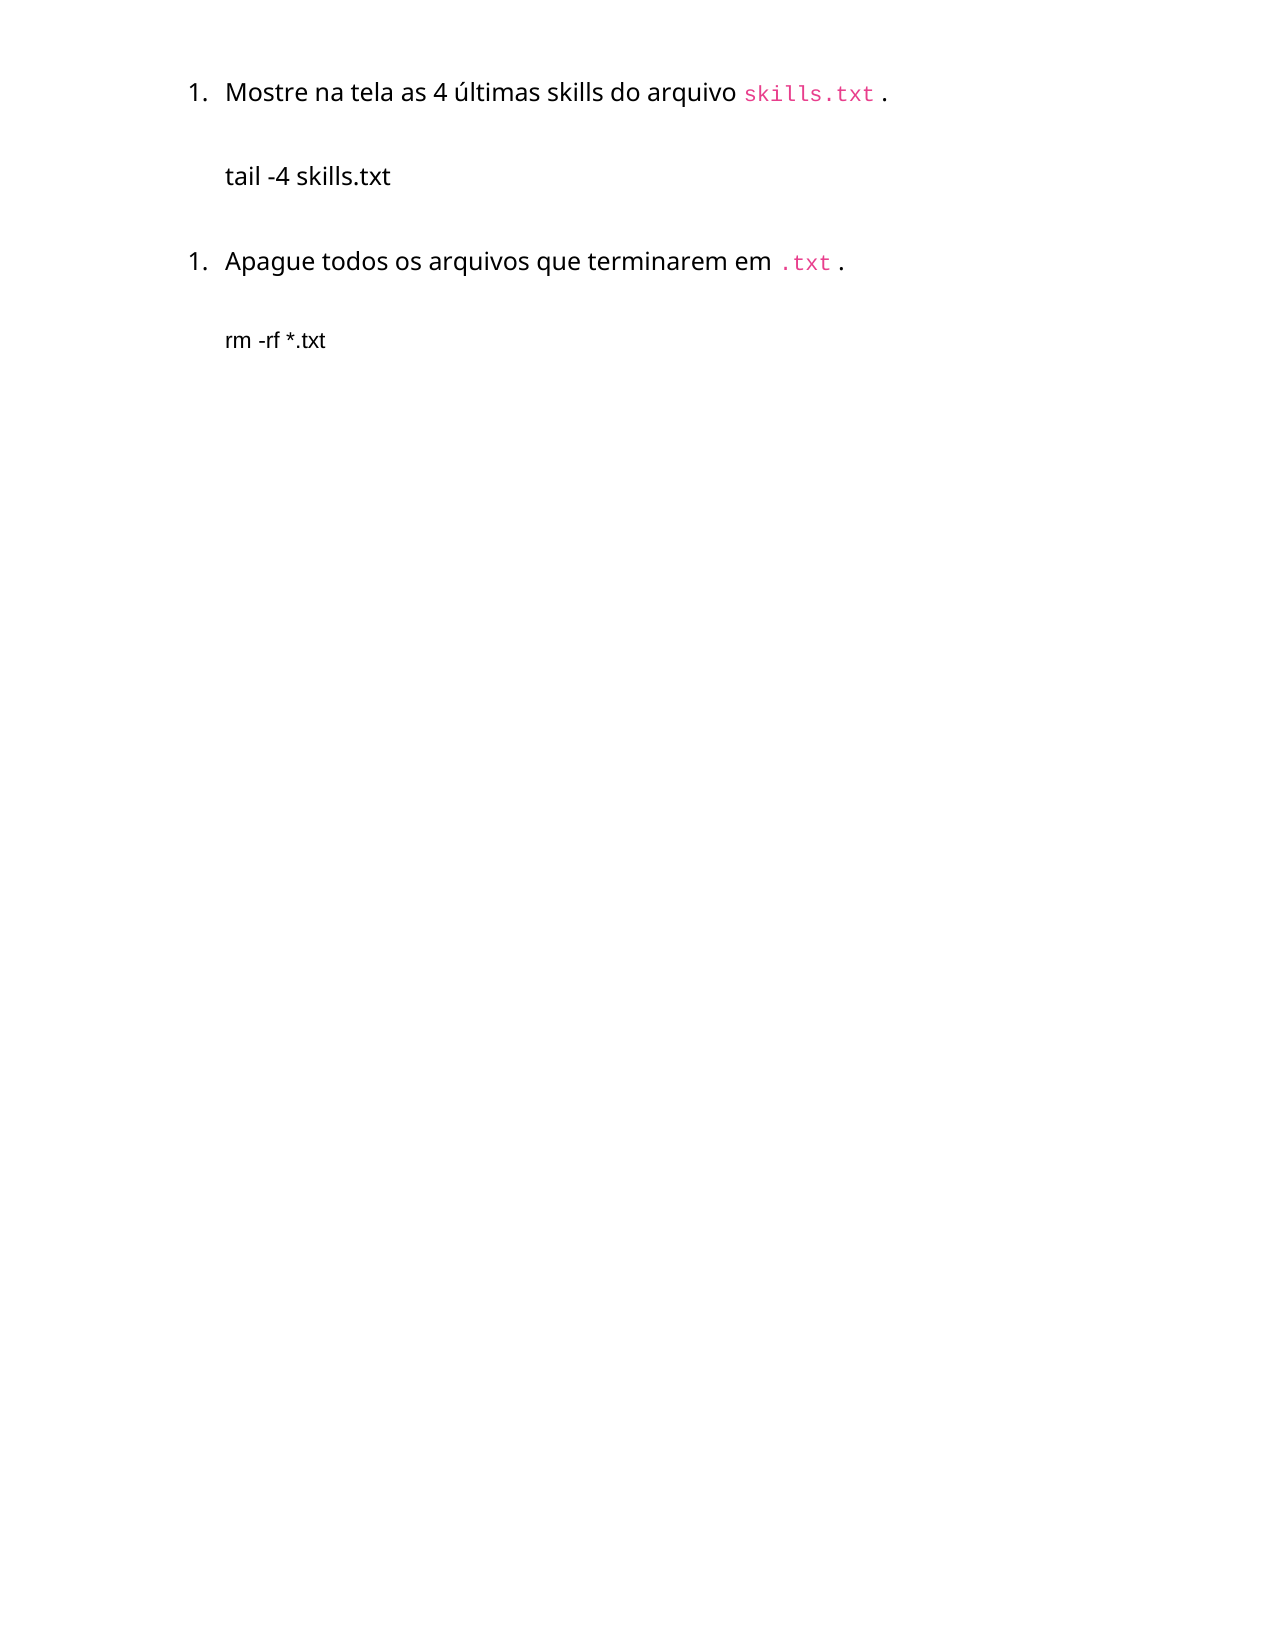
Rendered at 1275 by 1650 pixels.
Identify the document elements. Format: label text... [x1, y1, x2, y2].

list Mostre na tela as 4 últimas skills do arquivo skills.txt . [187, 75, 1125, 109]
text rm -rf *.txt [225, 327, 1125, 353]
list Apague todos os arquivos que terminarem em .txt . [187, 243, 1125, 277]
text tail -4 skills.txt [225, 159, 1125, 193]
